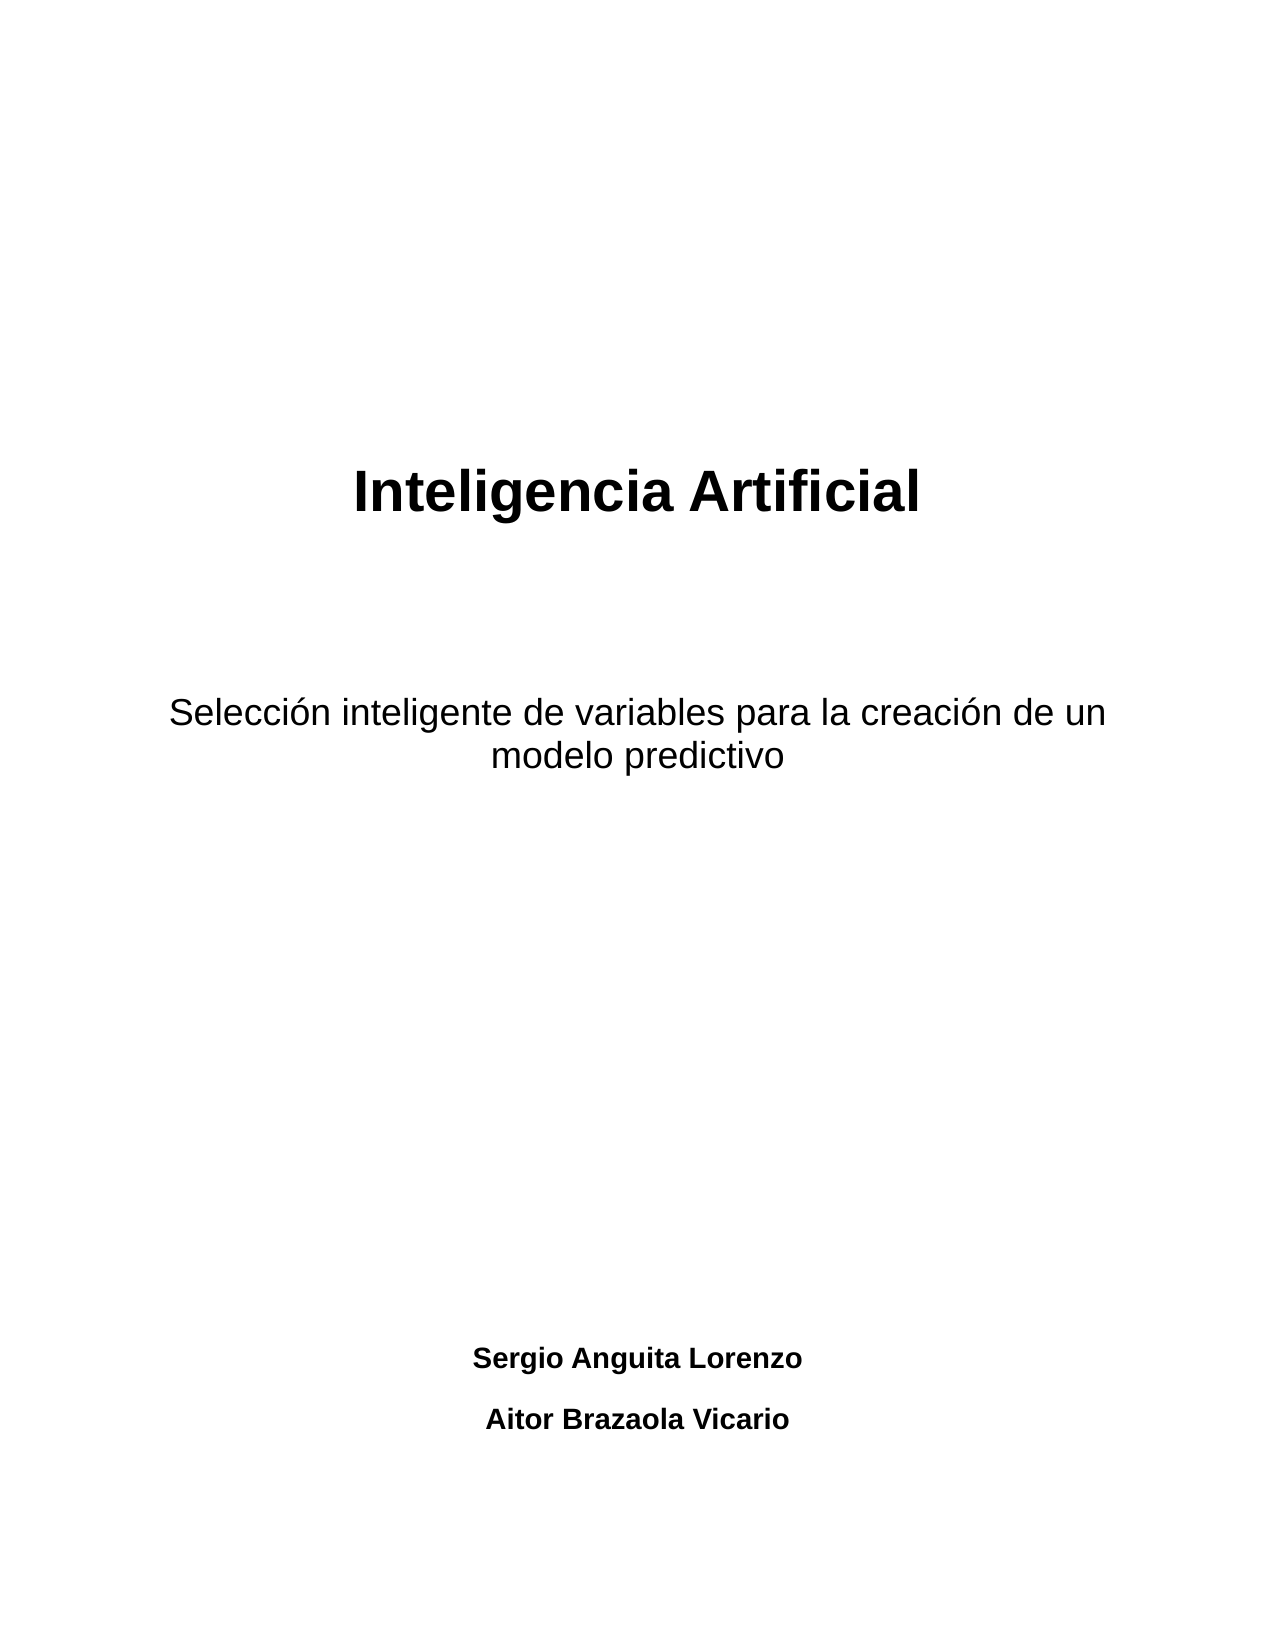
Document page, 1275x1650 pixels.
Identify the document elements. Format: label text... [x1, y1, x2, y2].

subtitle Sergio Anguita Lorenzo [118, 1341, 1157, 1375]
subtitle Selección inteligente de variables para la creación de un modelo predictivo [118, 690, 1157, 776]
subtitle Aitor Brazaola Vicario [118, 1402, 1157, 1436]
title Inteligencia Artificial [118, 457, 1157, 524]
